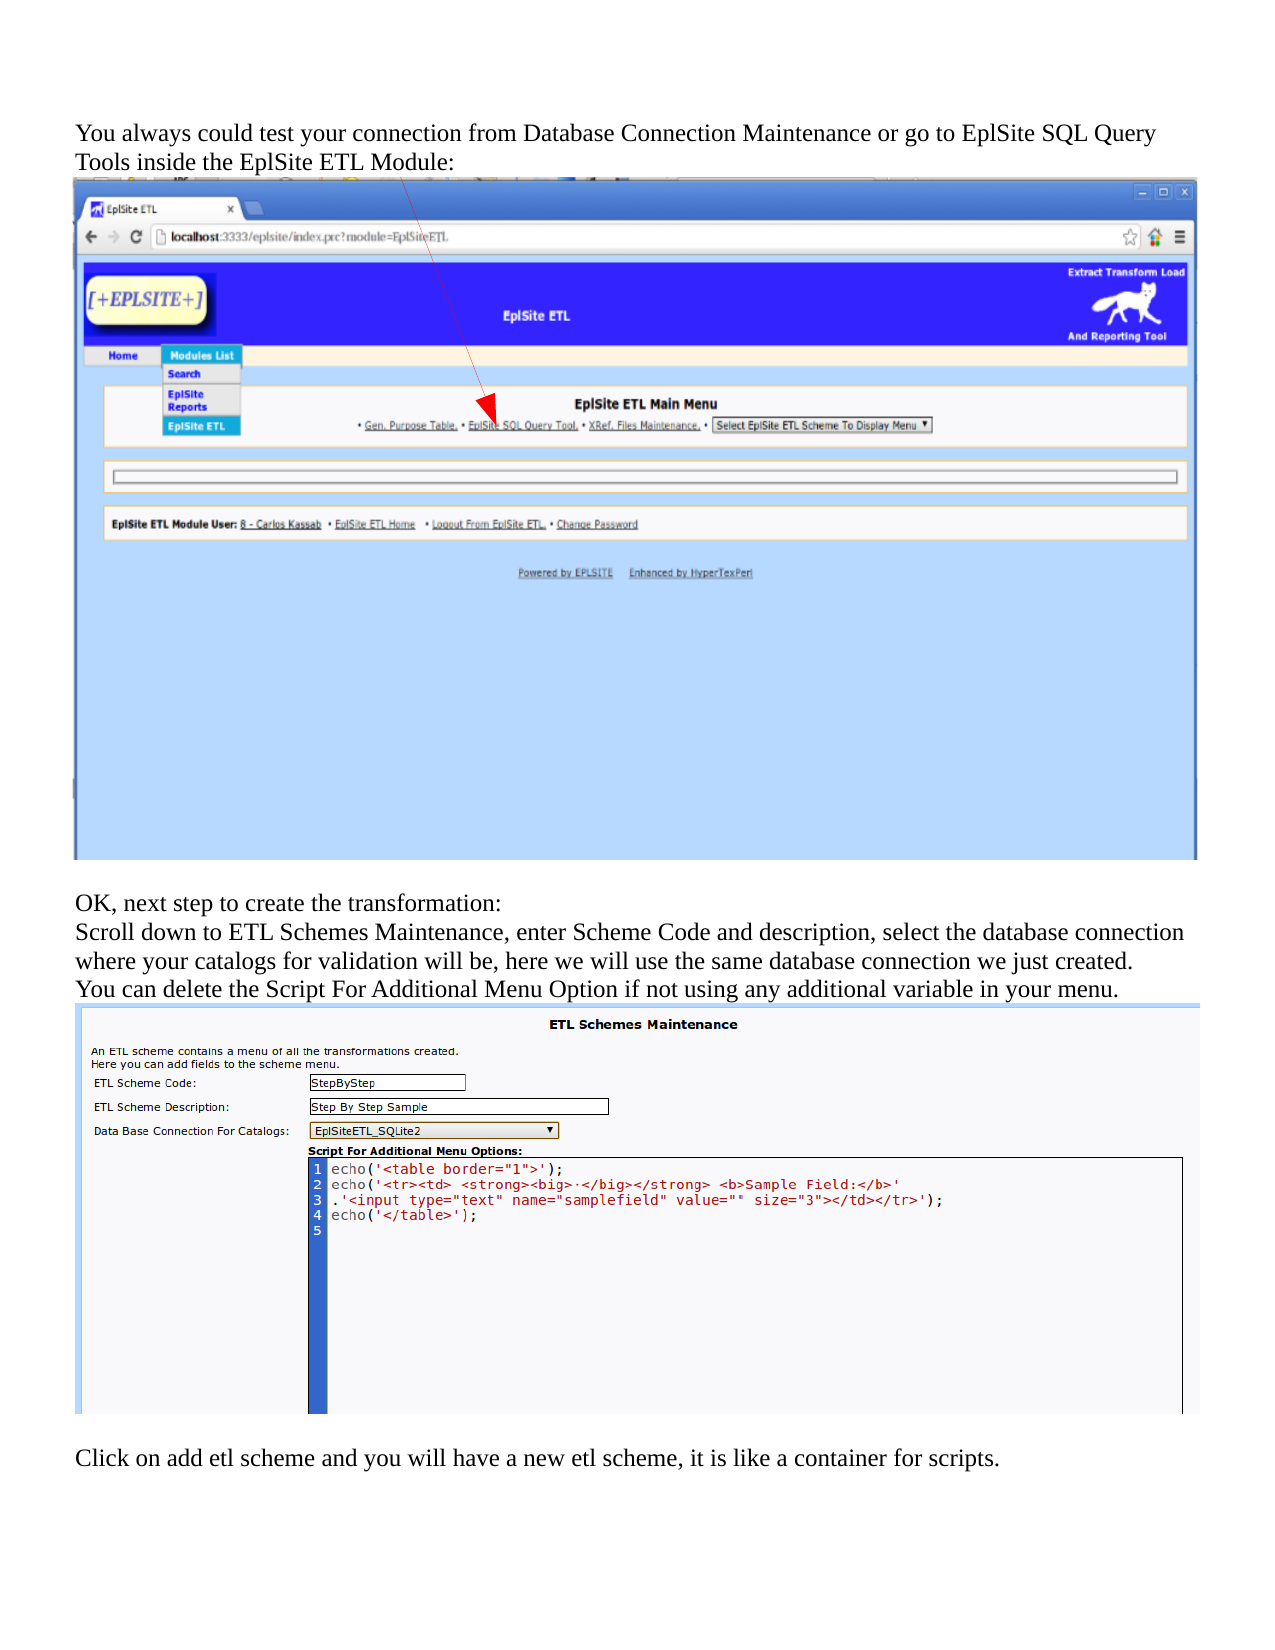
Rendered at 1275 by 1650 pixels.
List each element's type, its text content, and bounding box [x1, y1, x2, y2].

text You can delete the Script For Additional Menu Option if not using any additional variable in your menu. [75, 974, 1200, 1003]
picture [75, 1003, 1200, 1414]
text Click on add etl scheme and you will have a new etl scheme, it is like a container for scripts. [75, 1443, 1200, 1471]
text Scroll down to ETL Schemes Maintenance, enter Scheme Code and description, select the database connection where your catalogs for validation will be, here we will use the same database connection we just created. [75, 917, 1200, 974]
picture [72, 177, 1198, 860]
text You always could test your connection from Database Connection Maintenance or go to EplSite SQL Query Tools inside the EplSite ETL Module: [75, 118, 1200, 176]
text OK, next step to create the transformation: [75, 888, 1200, 917]
